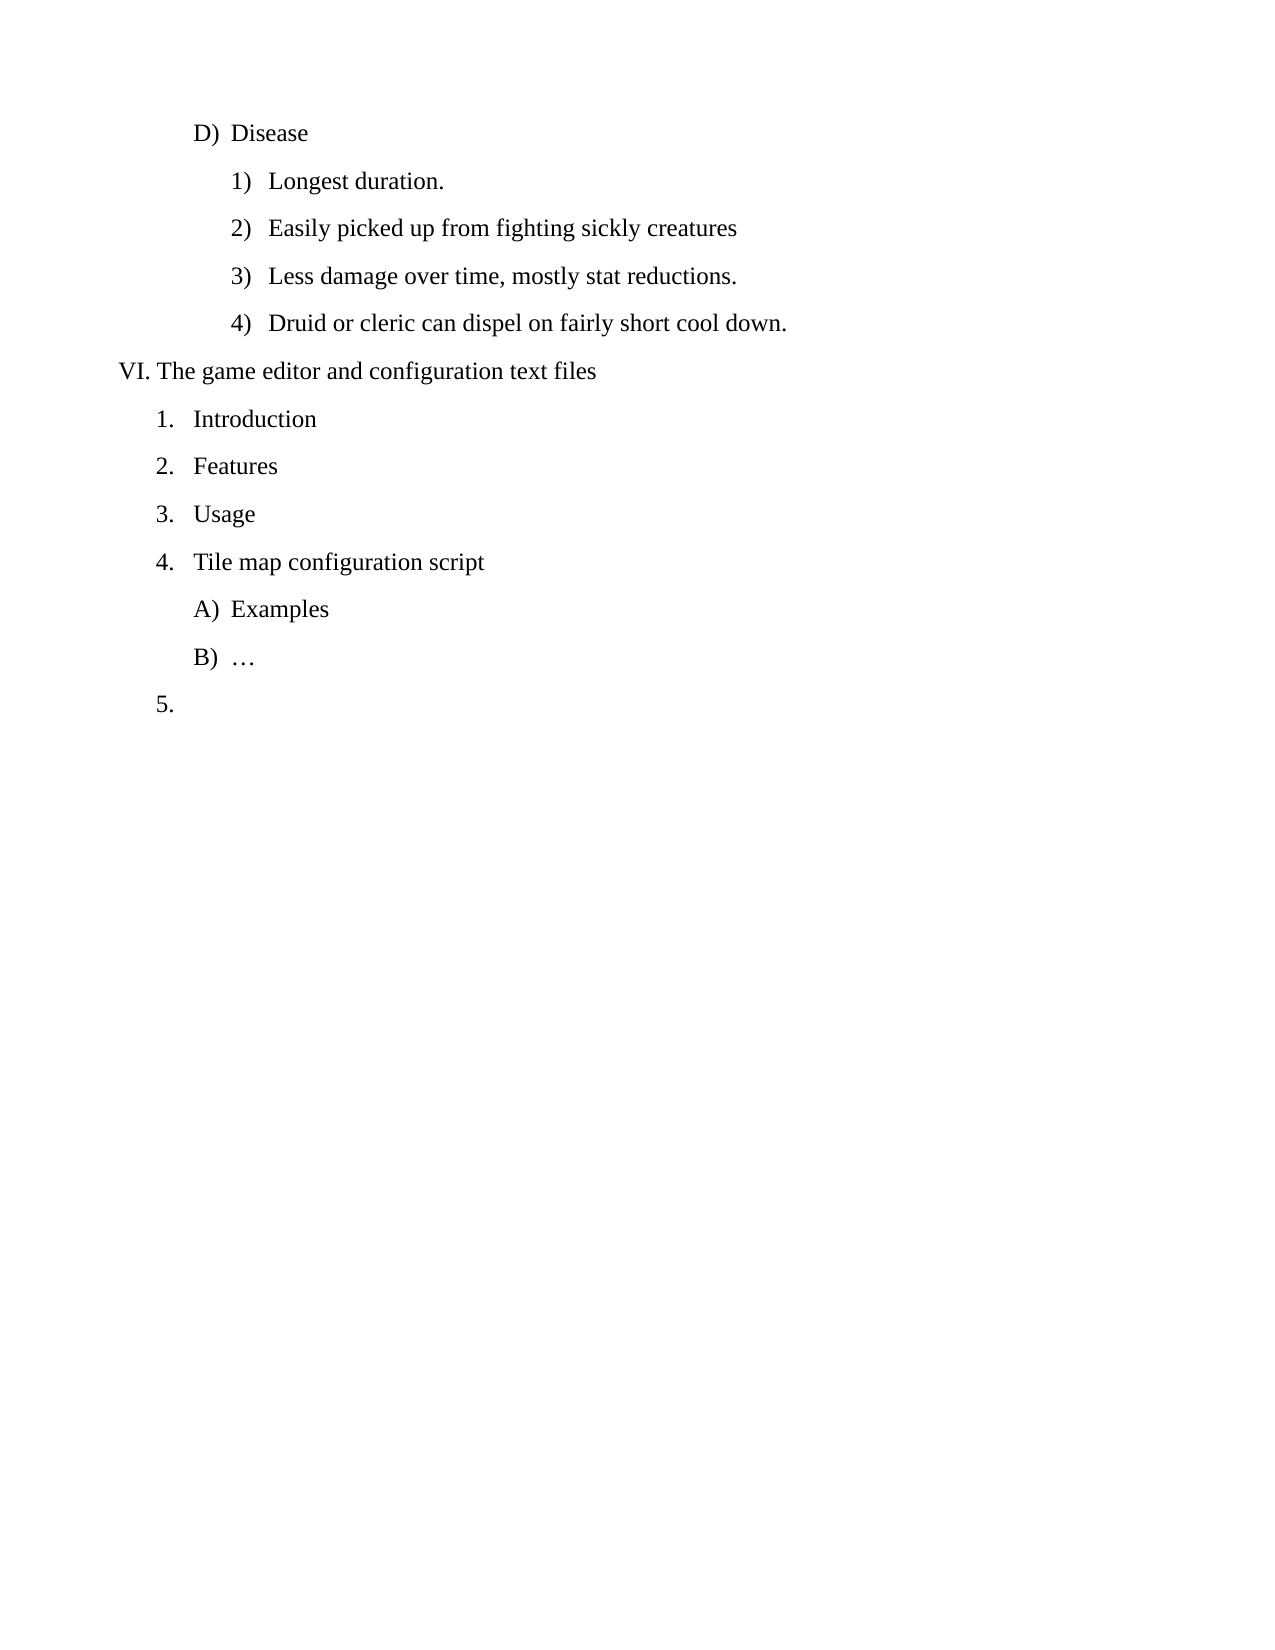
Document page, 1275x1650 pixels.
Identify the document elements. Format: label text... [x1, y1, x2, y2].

list Features [156, 451, 1157, 480]
list Druid or cleric can dispel on fairly short cool down. [231, 308, 1157, 337]
list Tile map configuration script [156, 547, 1157, 575]
list Easily picked up from fighting sickly creatures [231, 213, 1157, 242]
list Longest duration. [231, 166, 1157, 194]
list Less damage over time, mostly stat reductions. [231, 261, 1157, 290]
text VI. The game editor and configuration text files [118, 356, 1157, 385]
list Introduction [156, 404, 1157, 432]
list Usage [156, 499, 1157, 528]
list … [193, 642, 1157, 671]
list Disease [193, 118, 1157, 147]
list Examples [193, 594, 1157, 623]
